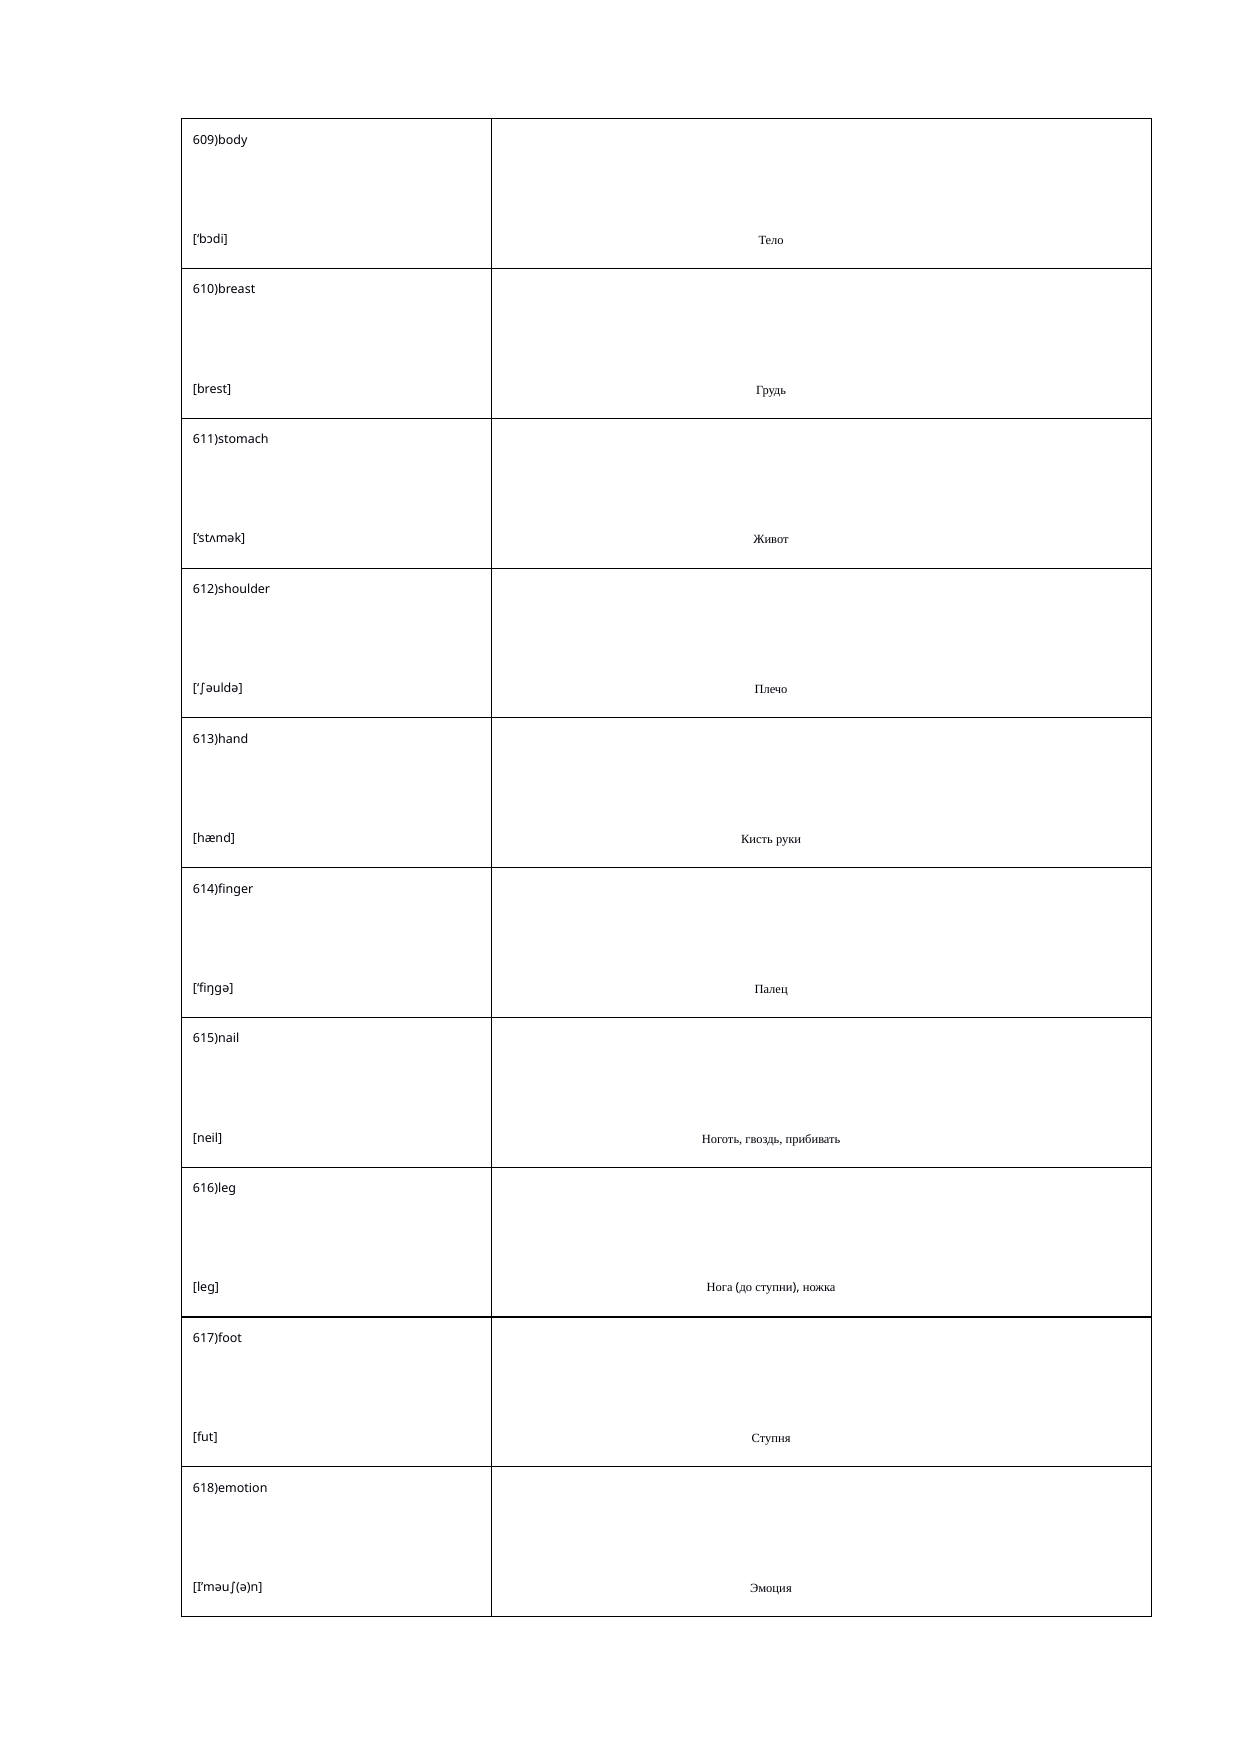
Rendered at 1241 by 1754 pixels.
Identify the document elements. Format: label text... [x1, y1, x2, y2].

table_cell Живот [492, 419, 1151, 567]
table_cell 618)emotion [I’məu∫(ə)n] [182, 1467, 491, 1616]
table_cell Кисть руки [492, 718, 1151, 867]
table_cell Плечо [492, 569, 1151, 717]
table_cell 610)breast [brest] [182, 269, 491, 418]
table_cell 614)finger [‘fiŋgə] [182, 868, 491, 1017]
table_cell Ступня [492, 1318, 1151, 1466]
table_cell Ноготь, гвоздь, прибивать [492, 1018, 1151, 1167]
table_cell 609)body [‘bɔdi] [182, 119, 491, 268]
table_cell 616)leg [leg] [182, 1168, 491, 1316]
table_cell Нога (до ступни), ножка [492, 1168, 1151, 1316]
table_cell Тело [492, 119, 1151, 268]
table_cell 612)shoulder [‘∫əuldə] [182, 569, 491, 717]
table_cell 615)nail [neil] [182, 1018, 491, 1167]
table_cell 617)foot [fut] [182, 1318, 491, 1466]
table_cell 611)stomach [‘stʌmək] [182, 419, 491, 567]
table_cell 613)hand [hænd] [182, 718, 491, 867]
table_cell Палец [492, 868, 1151, 1017]
table_cell Эмоция [492, 1467, 1151, 1616]
table_cell Грудь [492, 269, 1151, 418]
